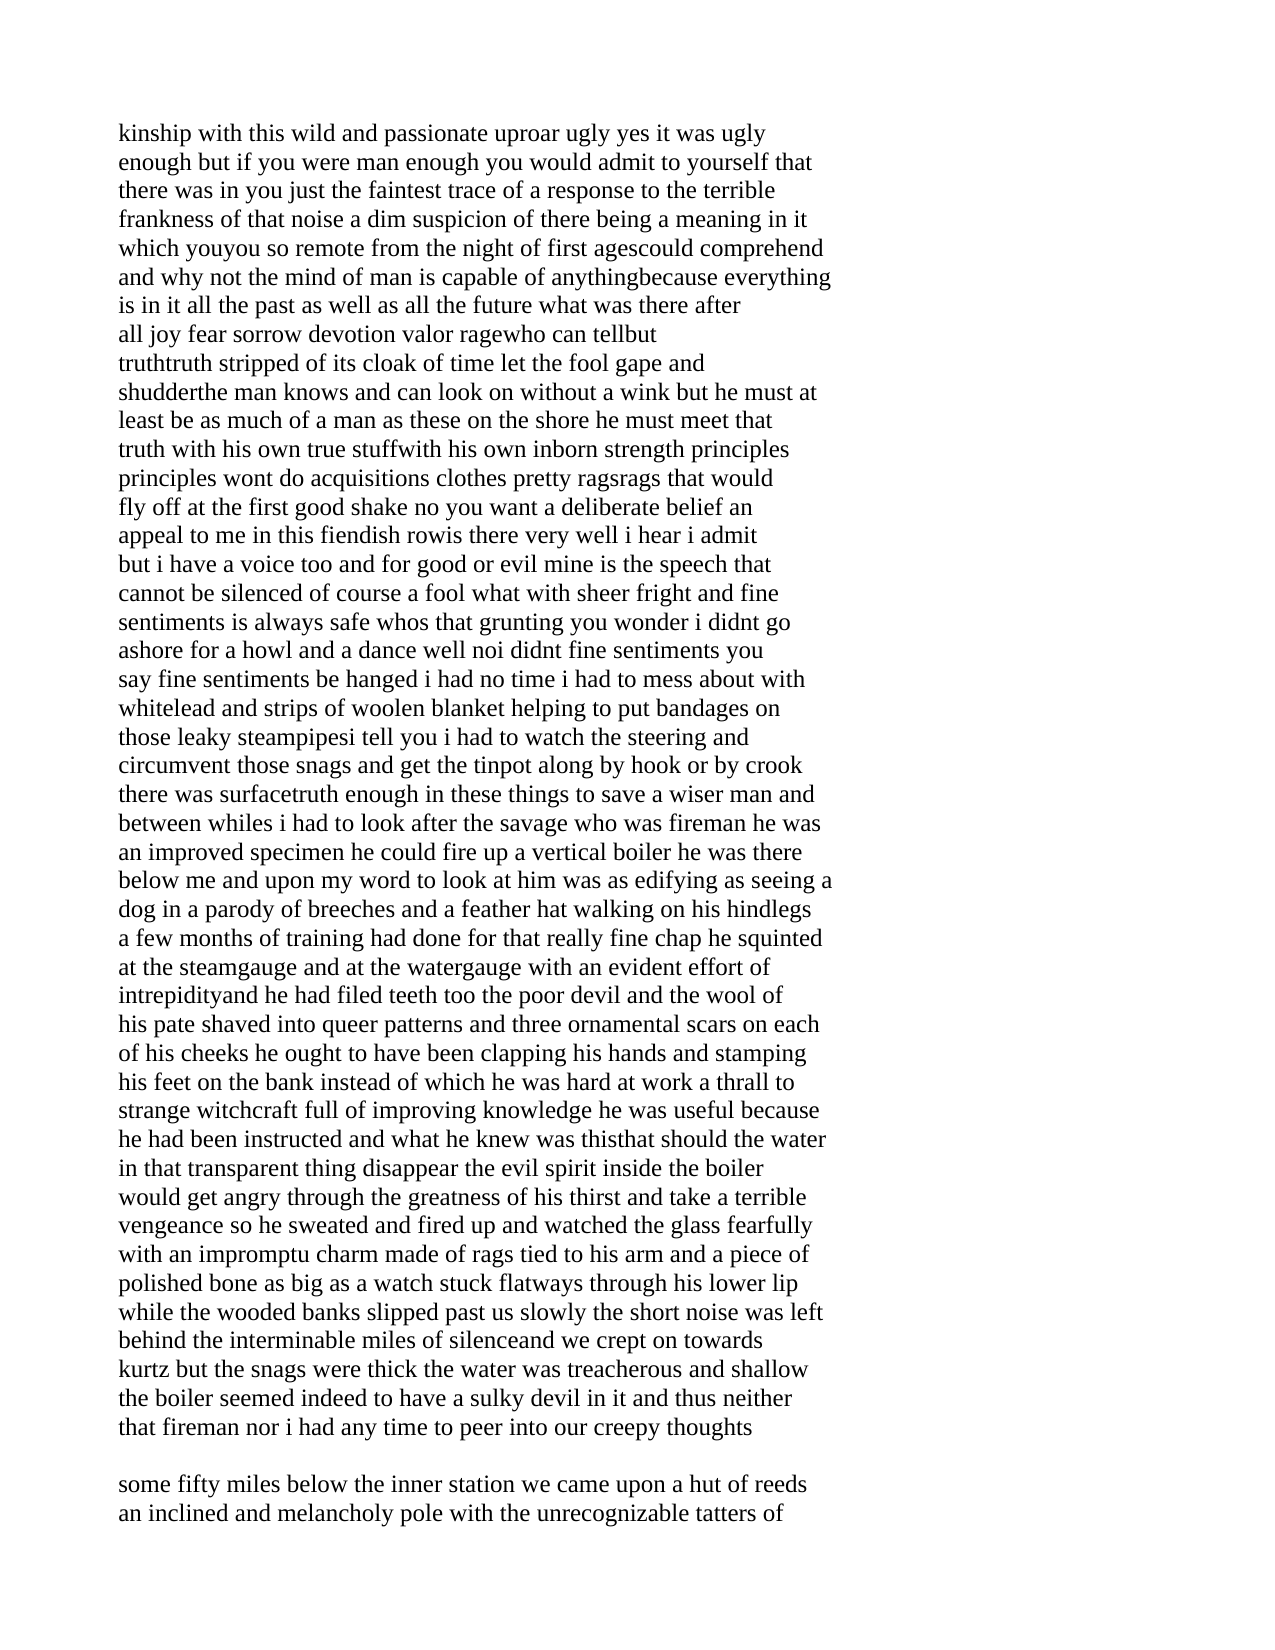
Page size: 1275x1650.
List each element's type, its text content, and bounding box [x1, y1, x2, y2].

text truthtruth stripped of its cloak of time let the fool gape and [118, 348, 1157, 377]
text principles wont do acquisitions clothes pretty ragsrags that would [118, 463, 1157, 492]
text while the wooded banks slipped past us slowly the short noise was left [118, 1297, 1157, 1326]
text vengeance so he sweated and fired up and watched the glass fearfully [118, 1211, 1157, 1239]
text between whiles i had to look after the savage who was fireman he was [118, 808, 1157, 837]
text enough but if you were man enough you would admit to yourself that [118, 147, 1157, 176]
text his pate shaved into queer patterns and three ornamental scars on each [118, 1009, 1157, 1038]
text frankness of that noise a dim suspicion of there being a meaning in it [118, 204, 1157, 233]
text behind the interminable miles of silenceand we crept on towards [118, 1326, 1157, 1354]
text the boiler seemed indeed to have a sulky devil in it and thus neither [118, 1383, 1157, 1412]
text which youyou so remote from the night of first agescould comprehend [118, 233, 1157, 262]
text strange witchcraft full of improving knowledge he was useful because [118, 1096, 1157, 1124]
text polished bone as big as a watch stuck flatways through his lower lip [118, 1268, 1157, 1297]
text all joy fear sorrow devotion valor ragewho can tellbut [118, 319, 1157, 348]
text there was in you just the faintest trace of a response to the terrible [118, 176, 1157, 204]
text in that transparent thing disappear the evil spirit inside the boiler [118, 1153, 1157, 1182]
text circumvent those snags and get the tinpot along by hook or by crook [118, 751, 1157, 779]
text below me and upon my word to look at him was as edifying as seeing a [118, 866, 1157, 894]
text dog in a parody of breeches and a feather hat walking on his hindlegs [118, 894, 1157, 923]
text that fireman nor i had any time to peer into our creepy thoughts [118, 1412, 1157, 1441]
text there was surfacetruth enough in these things to save a wiser man and [118, 779, 1157, 808]
text whitelead and strips of woolen blanket helping to put bandages on [118, 693, 1157, 722]
text intrepidityand he had filed teeth too the poor devil and the wool of [118, 981, 1157, 1009]
text kinship with this wild and passionate uproar ugly yes it was ugly [118, 118, 1157, 147]
text kurtz but the snags were thick the water was treacherous and shallow [118, 1354, 1157, 1383]
text ashore for a howl and a dance well noi didnt fine sentiments you [118, 636, 1157, 664]
text cannot be silenced of course a fool what with sheer fright and fine [118, 578, 1157, 607]
text his feet on the bank instead of which he was hard at work a thrall to [118, 1067, 1157, 1096]
text but i have a voice too and for good or evil mine is the speech that [118, 549, 1157, 578]
text of his cheeks he ought to have been clapping his hands and stamping [118, 1038, 1157, 1067]
text an improved specimen he could fire up a vertical boiler he was there [118, 837, 1157, 866]
text shudderthe man knows and can look on without a wink but he must at [118, 377, 1157, 406]
text sentiments is always safe whos that grunting you wonder i didnt go [118, 607, 1157, 636]
text is in it all the past as well as all the future what was there after [118, 291, 1157, 319]
text an inclined and melancholy pole with the unrecognizable tatters of [118, 1498, 1157, 1527]
text he had been instructed and what he knew was thisthat should the water [118, 1124, 1157, 1153]
text those leaky steampipesi tell you i had to watch the steering and [118, 722, 1157, 751]
text least be as much of a man as these on the shore he must meet that [118, 406, 1157, 434]
text and why not the mind of man is capable of anythingbecause everything [118, 262, 1157, 291]
text a few months of training had done for that really fine chap he squinted [118, 923, 1157, 952]
text appeal to me in this fiendish rowis there very well i hear i admit [118, 521, 1157, 549]
text at the steamgauge and at the watergauge with an evident effort of [118, 952, 1157, 981]
text with an impromptu charm made of rags tied to his arm and a piece of [118, 1239, 1157, 1268]
text fly off at the first good shake no you want a deliberate belief an [118, 492, 1157, 521]
text say fine sentiments be hanged i had no time i had to mess about with [118, 664, 1157, 693]
text truth with his own true stuffwith his own inborn strength principles [118, 434, 1157, 463]
text would get angry through the greatness of his thirst and take a terrible [118, 1182, 1157, 1211]
text some fifty miles below the inner station we came upon a hut of reeds [118, 1469, 1157, 1498]
